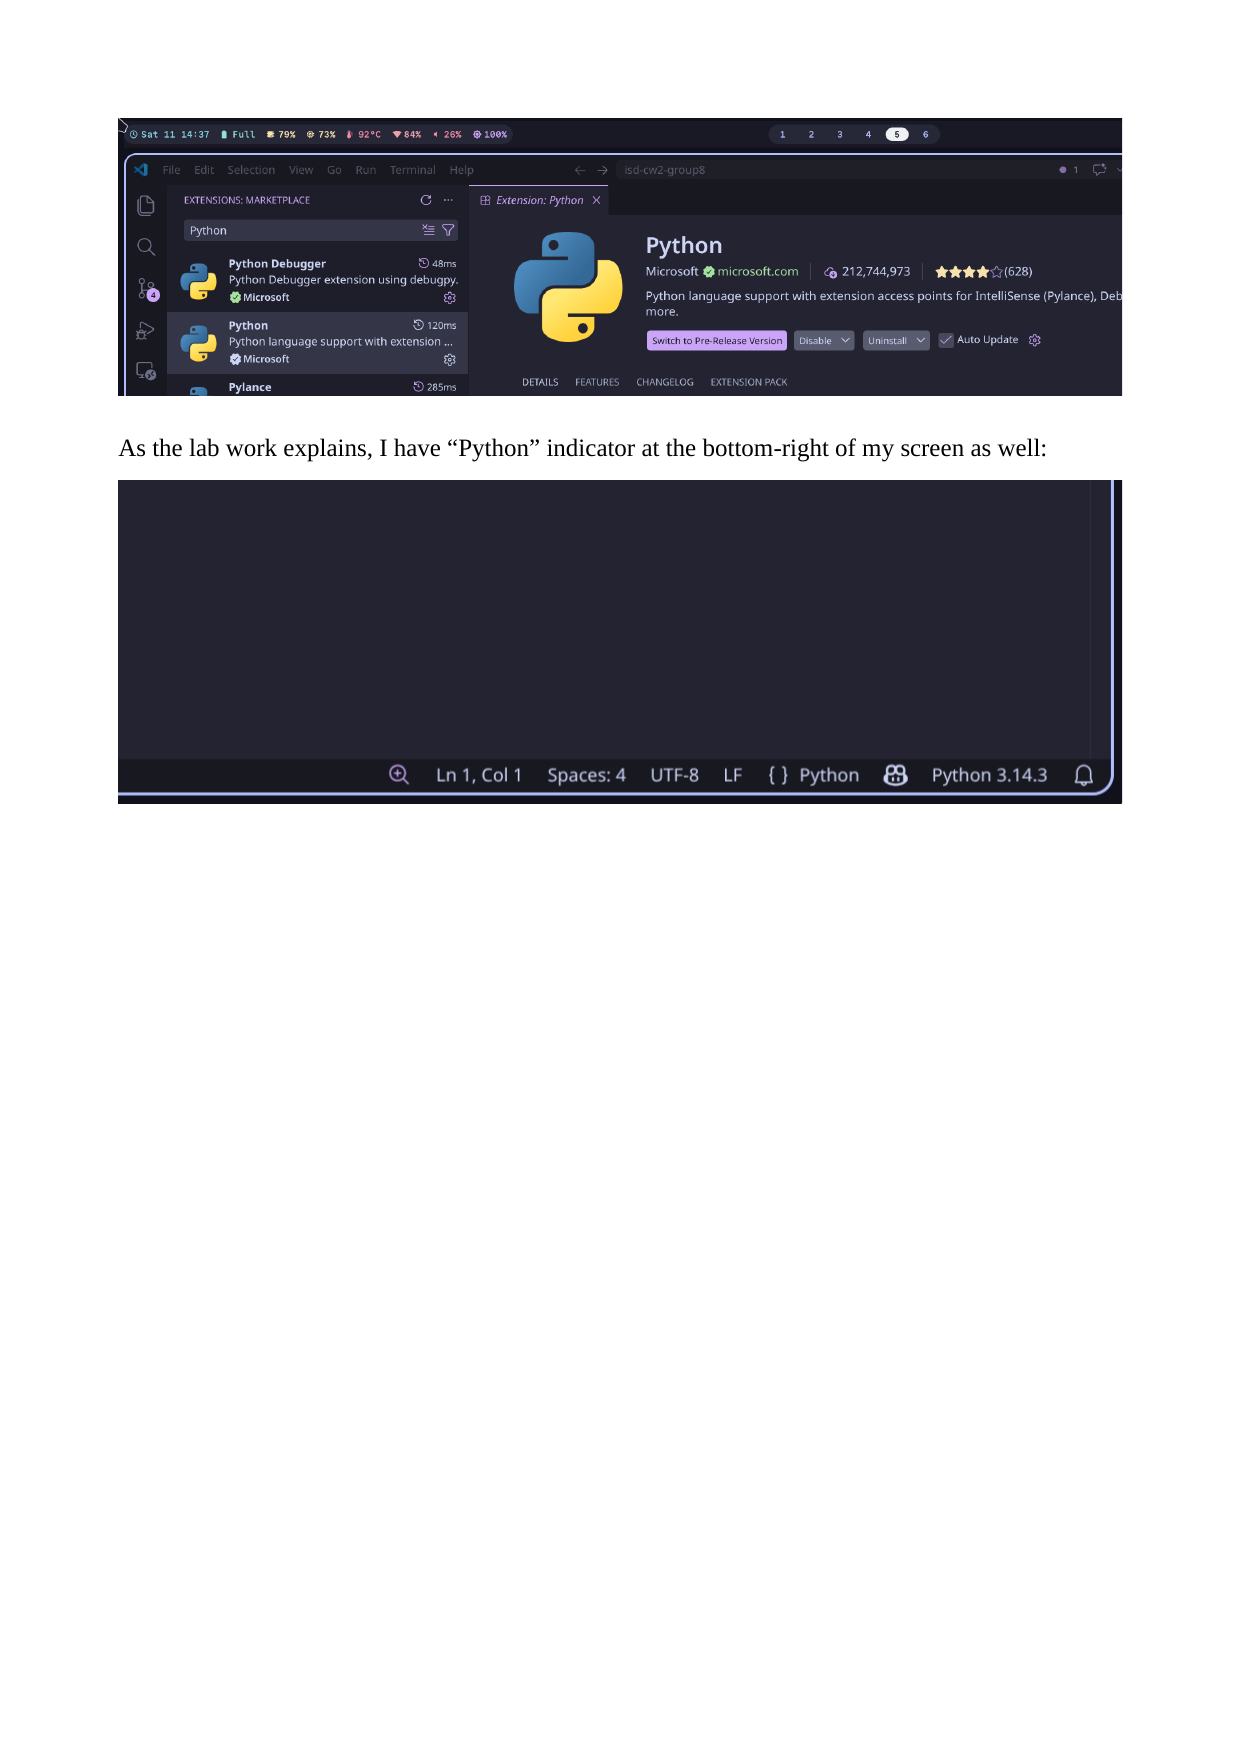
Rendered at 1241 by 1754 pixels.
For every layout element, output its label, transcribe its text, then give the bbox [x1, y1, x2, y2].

text As the lab work explains, I have “Python” indicator at the bottom-right of my screen as well: [118, 396, 1122, 462]
picture [118, 118, 1123, 396]
picture [118, 480, 1123, 804]
